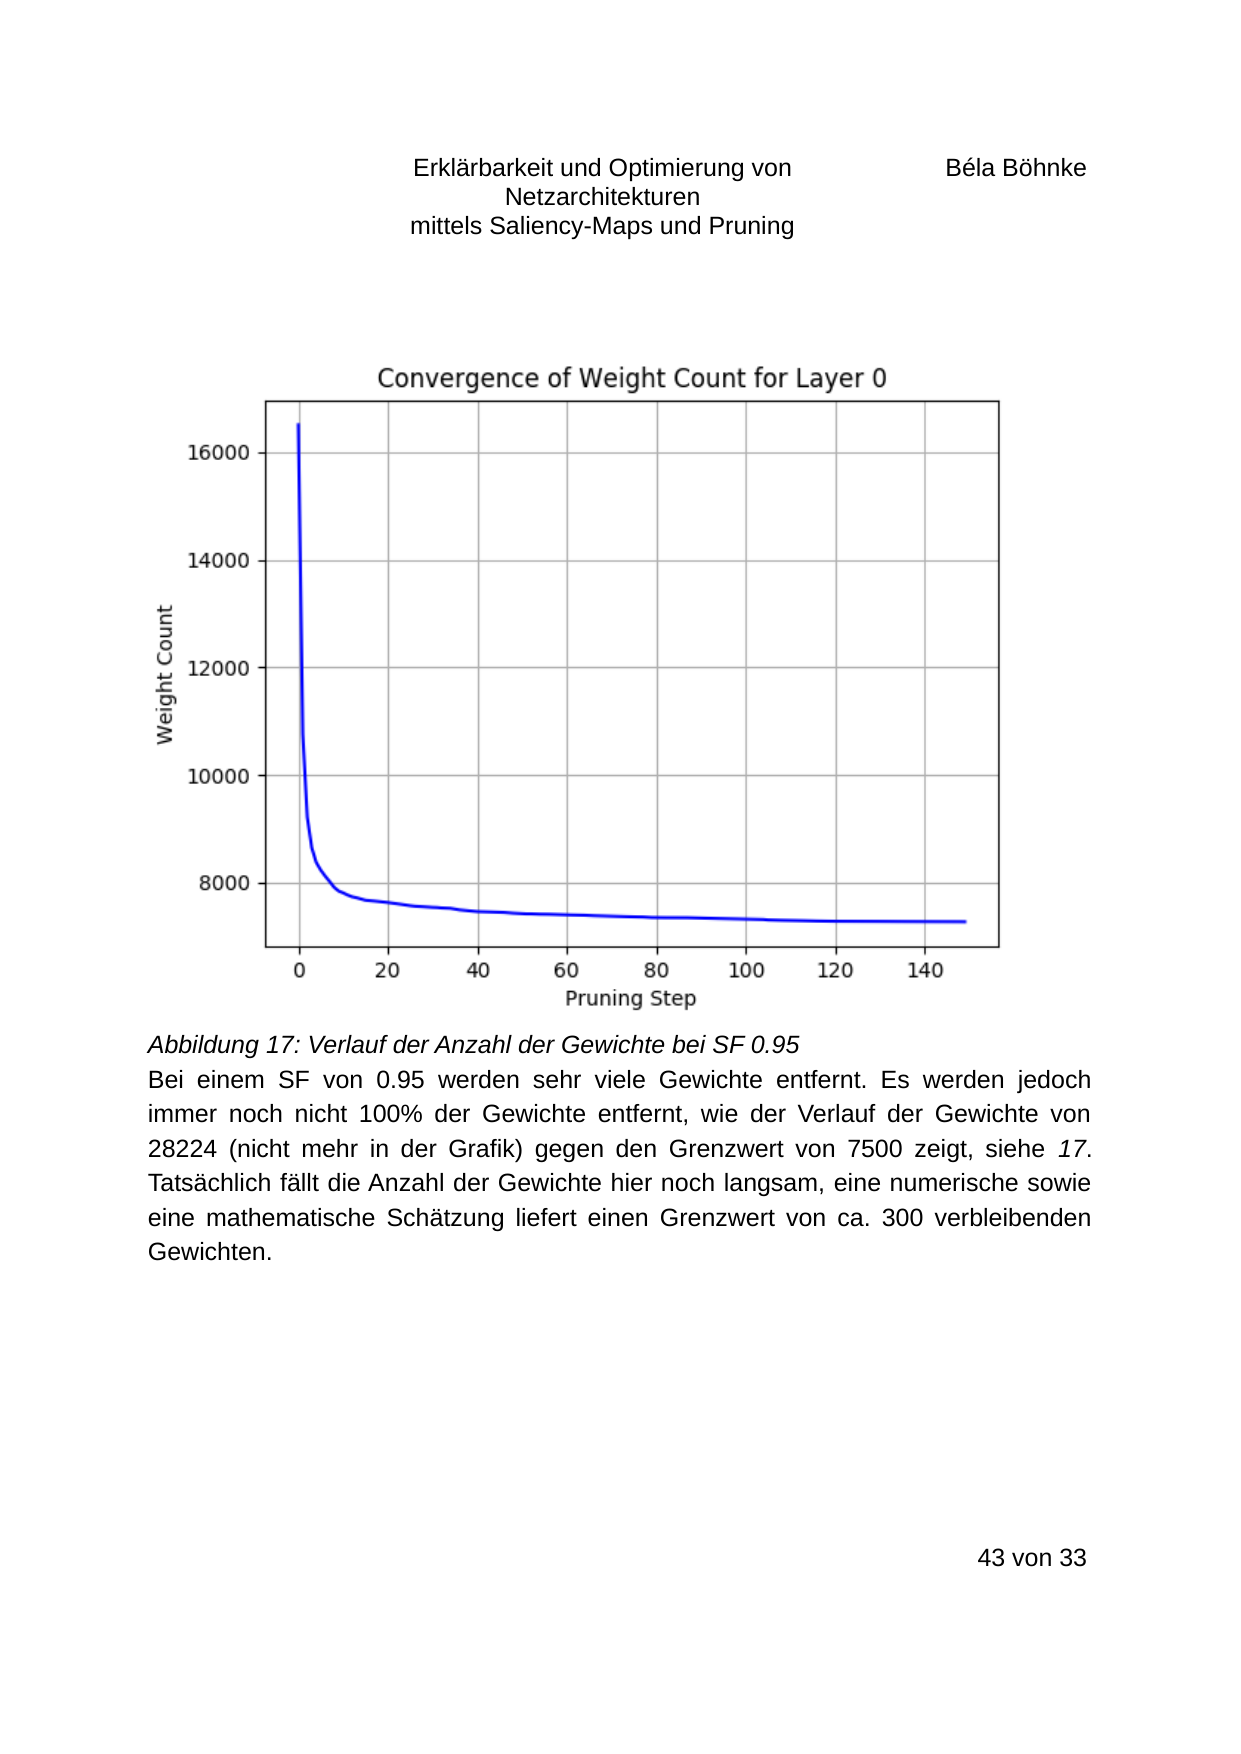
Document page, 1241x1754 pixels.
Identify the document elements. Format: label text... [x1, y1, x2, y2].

text Bei einem SF von 0.95 werden sehr viele Gewichte entfernt. Es werden jedoch immer noch nicht 100% der Gewichte entfernt, wie der Verlauf der Gewichte von 28224 (nicht mehr in der Grafik) gegen den Grenzwert von 7500 zeigt, siehe Abbildung 17. Tatsächlich fällt die Anzahl der Gewichte hier noch langsam, eine numerische sowie eine mathematische Schätzung liefert einen Grenzwert von ca. 300 verbleibenden Gewichten. [148, 303, 1093, 316]
text Abbildung 17: Verlauf der Anzahl der Gewichte bei SF 0.95 [148, 1025, 1093, 1059]
text Bei einem SF von 0.95 werden sehr viele Gewichte entfernt. Es werden jedoch immer noch nicht 100% der Gewichte entfernt, wie der Verlauf der Gewichte von 28224 (nicht mehr in der Grafik) gegen den Grenzwert von 7500 zeigt, siehe Abbildung 17. Tatsächlich fällt die Anzahl der Gewichte hier noch langsam, eine numerische sowie eine mathematische Schätzung liefert einen Grenzwert von ca. 300 verbleibenden Gewichten. [148, 1059, 1093, 1266]
picture [147, 316, 1093, 1025]
